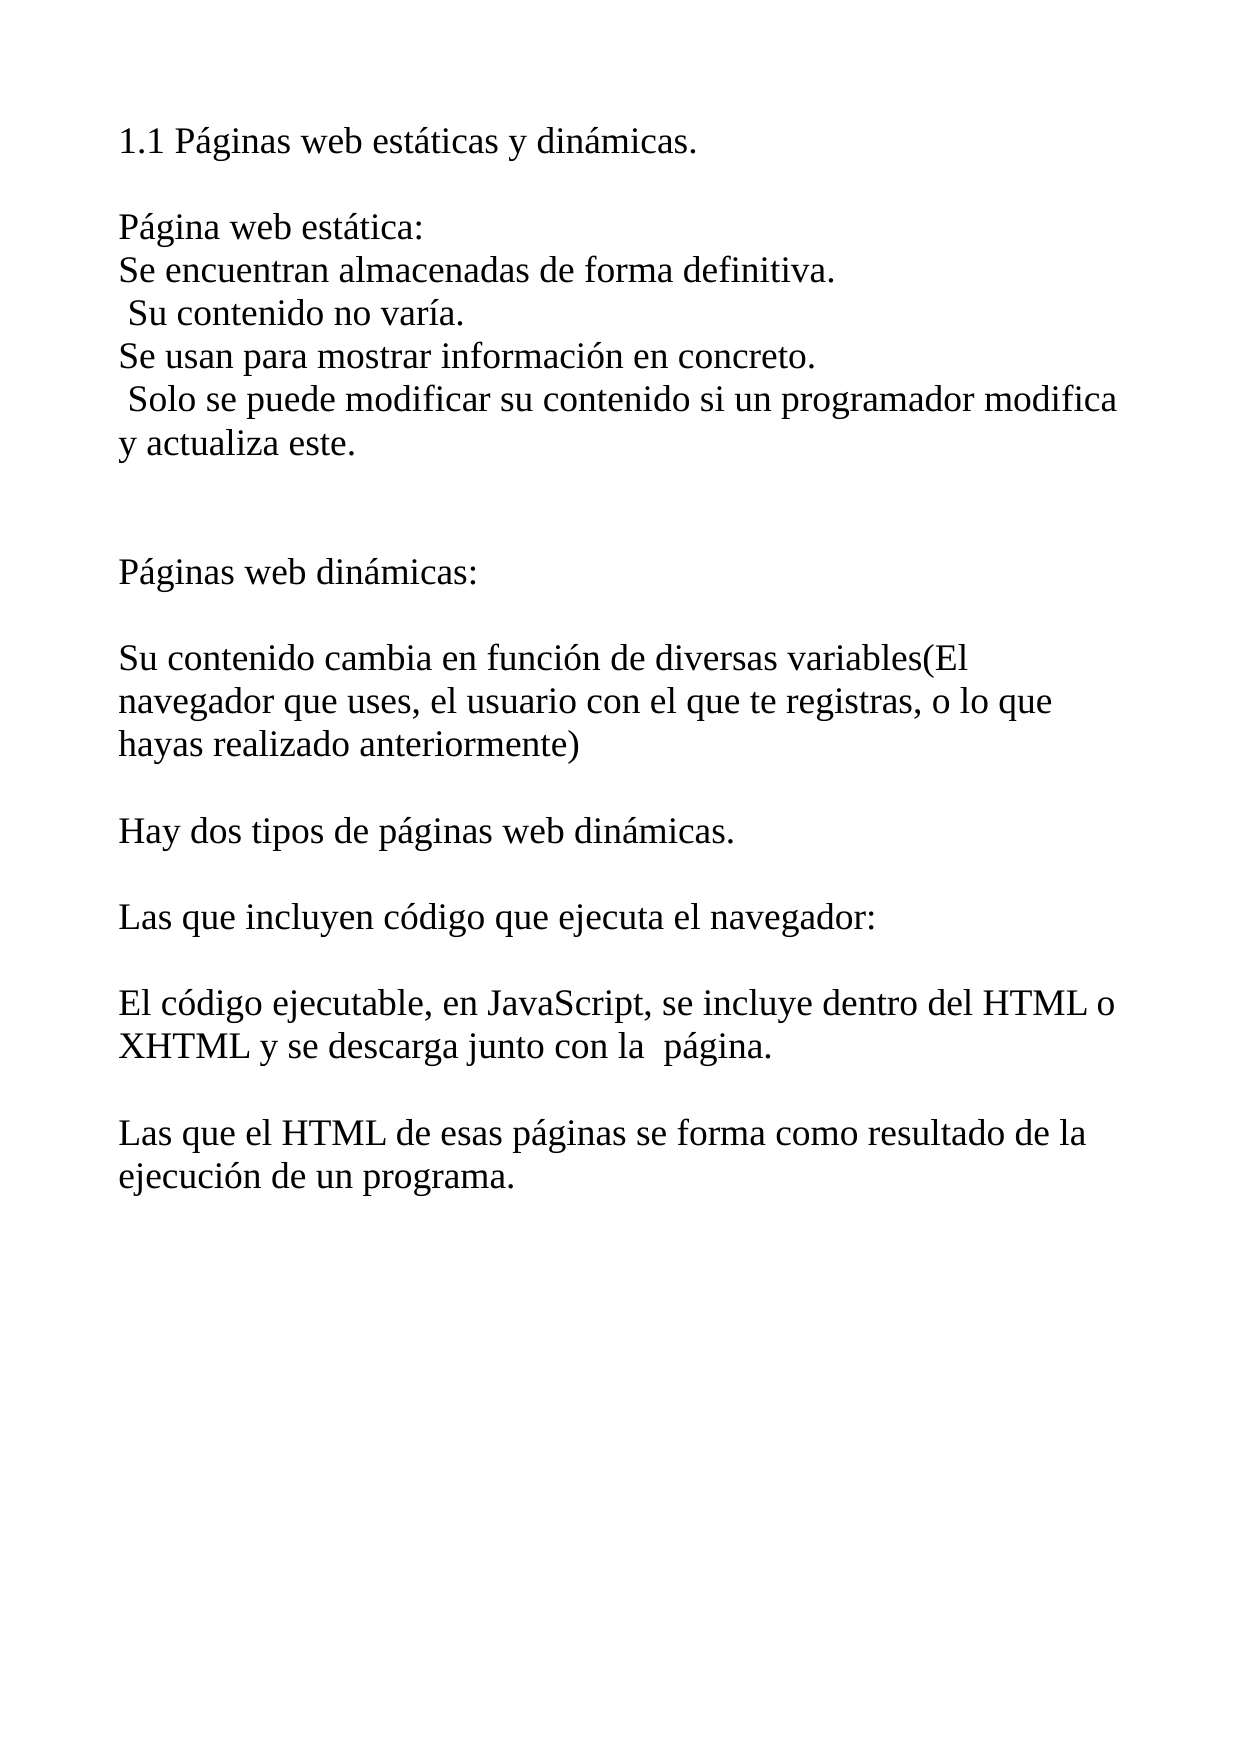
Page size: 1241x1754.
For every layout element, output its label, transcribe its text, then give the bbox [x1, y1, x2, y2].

text 1.1 Páginas web estáticas y dinámicas. [118, 118, 1122, 161]
text Las que incluyen código que ejecuta el navegador: [118, 894, 1122, 937]
text Su contenido no varía. [118, 291, 1122, 334]
text Su contenido cambia en función de diversas variables(El navegador que uses, el usuario con el que te registras, o lo que hayas realizado anteriormente) [118, 636, 1122, 765]
text Páginas web dinámicas: [118, 549, 1122, 592]
text Página web estática: [118, 204, 1122, 247]
text El código ejecutable, en JavaScript, se incluye dentro del HTML o XHTML y se descarga junto con la página. [118, 981, 1122, 1067]
text Se encuentran almacenadas de forma definitiva. [118, 247, 1122, 291]
text Hay dos tipos de páginas web dinámicas. [118, 808, 1122, 851]
text Se usan para mostrar información en concreto. [118, 334, 1122, 377]
text Solo se puede modificar su contenido si un programador modifica y actualiza este. [118, 377, 1122, 463]
text Las que el HTML de esas páginas se forma como resultado de la ejecución de un programa. [118, 1110, 1122, 1196]
